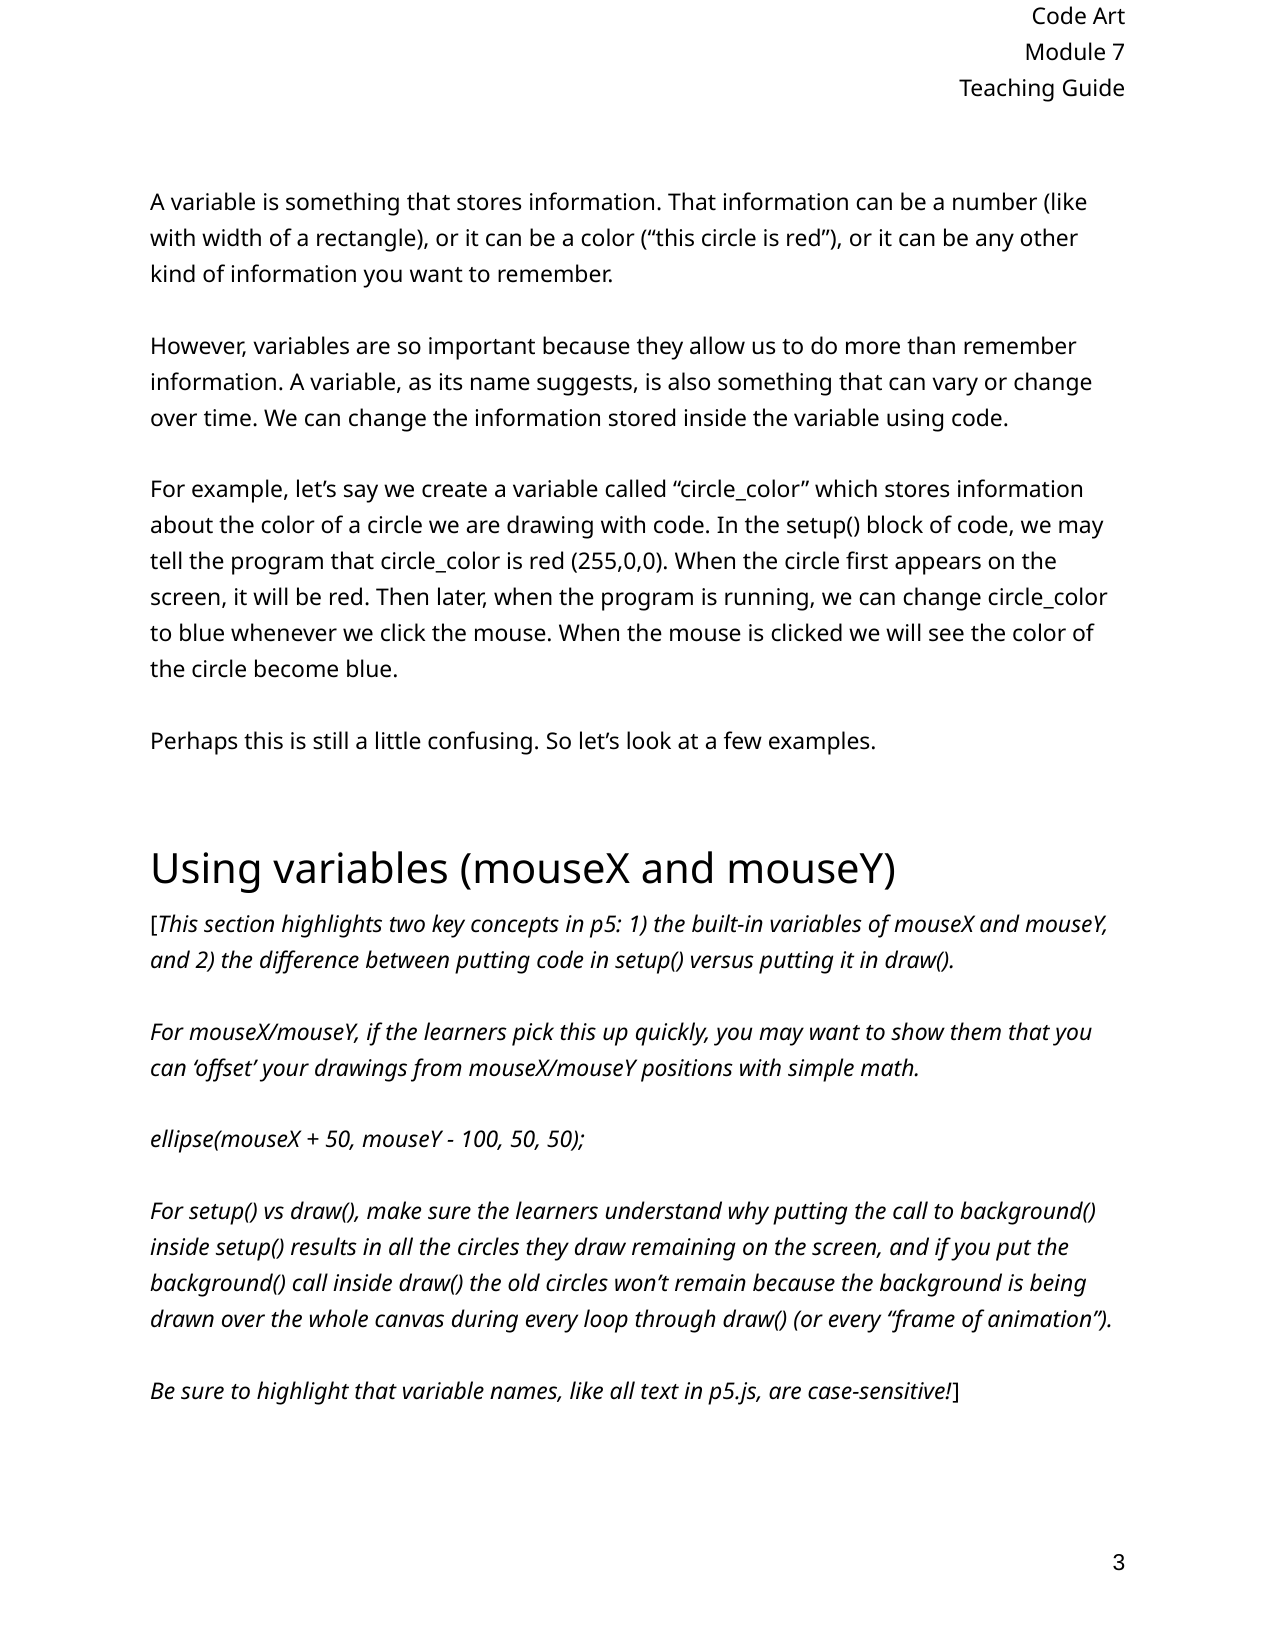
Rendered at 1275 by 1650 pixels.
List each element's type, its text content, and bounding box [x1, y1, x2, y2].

text For example, let’s say we create a variable called “circle_color” which stores information about the color of a circle we are drawing with code. In the setup() block of code, we may tell the program that circle_color is red (255,0,0). When the circle first appears on the screen, it will be red. Then later, when the program is running, we can change circle_color to blue whenever we click the mouse. When the mouse is clicked we will see the color of the circle become blue. [150, 473, 1125, 684]
text For mouseX/mouseY, if the learners pick this up quickly, you may want to show them that you can ‘offset’ your drawings from mouseX/mouseY positions with simple math. [150, 1016, 1125, 1083]
text ellipse(mouseX + 50, mouseY - 100, 50, 50); [150, 1123, 1125, 1155]
text However, variables are so important because they allow us to do more than remember information. A variable, as its name suggests, is also something that can vary or change over time. We can change the information stored inside the variable using code. [150, 330, 1125, 433]
text Be sure to highlight that variable names, like all text in p5.js, are case-sensitive!] [150, 1375, 1125, 1406]
text [This section highlights two key concepts in p5: 1) the built-in variables of mouseX and mouseY, and 2) the difference between putting code in setup() versus putting it in draw(). [150, 908, 1125, 975]
text A variable is something that stores information. That information can be a number (like with width of a rectangle), or it can be a color (“this circle is red”), or it can be any other kind of information you want to remember. [150, 186, 1125, 289]
text For setup() vs draw(), make sure the learners understand why putting the call to background() inside setup() results in all the circles they draw remaining on the screen, and if you put the background() call inside draw() the old circles won’t remain because the background is being drawn over the whole canvas during every loop through draw() (or every “frame of animation”). [150, 1195, 1125, 1334]
subtitle Using variables (mouseX and mouseY) [150, 838, 1125, 895]
text Perhaps this is still a little confusing. So let’s look at a few examples. [150, 725, 1125, 756]
